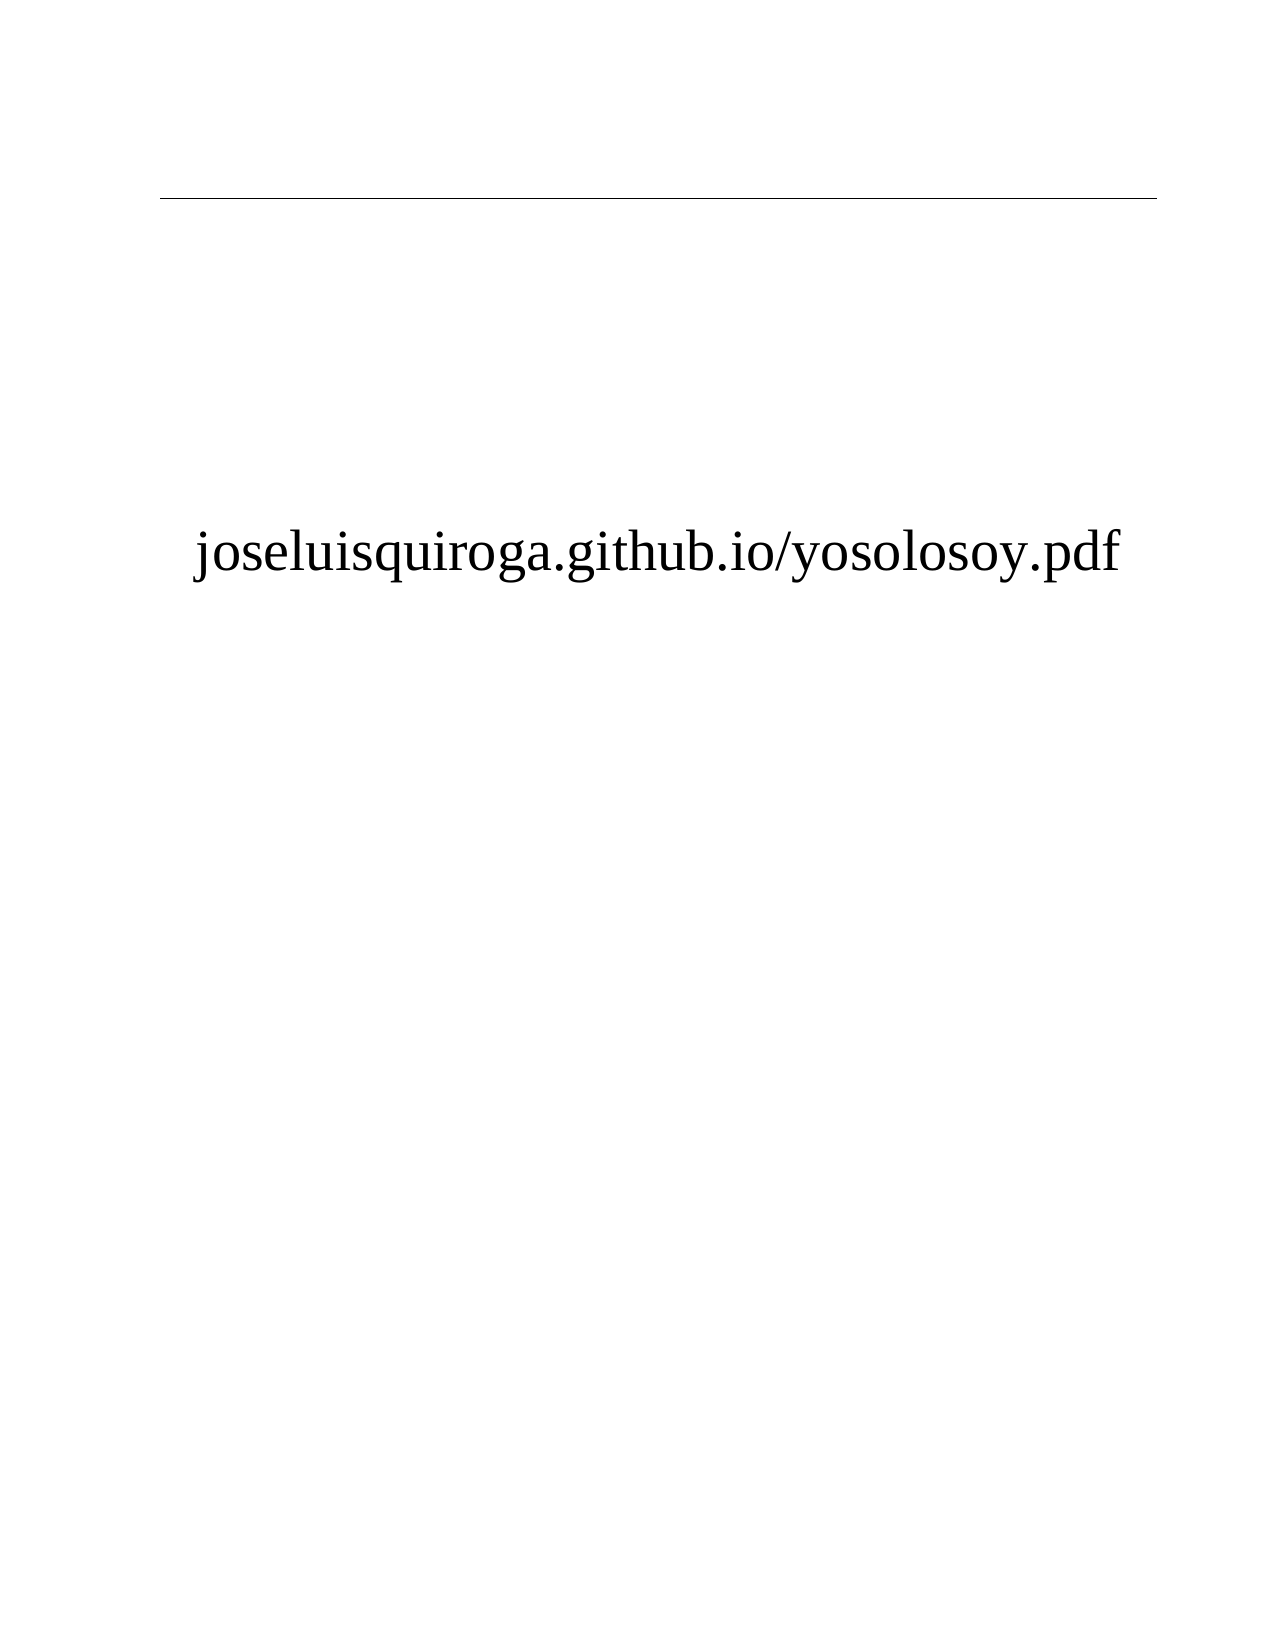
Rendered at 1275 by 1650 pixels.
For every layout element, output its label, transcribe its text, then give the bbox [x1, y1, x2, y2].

text joseluisquiroga.github.io/yosolosoy.pdf [159, 516, 1157, 583]
